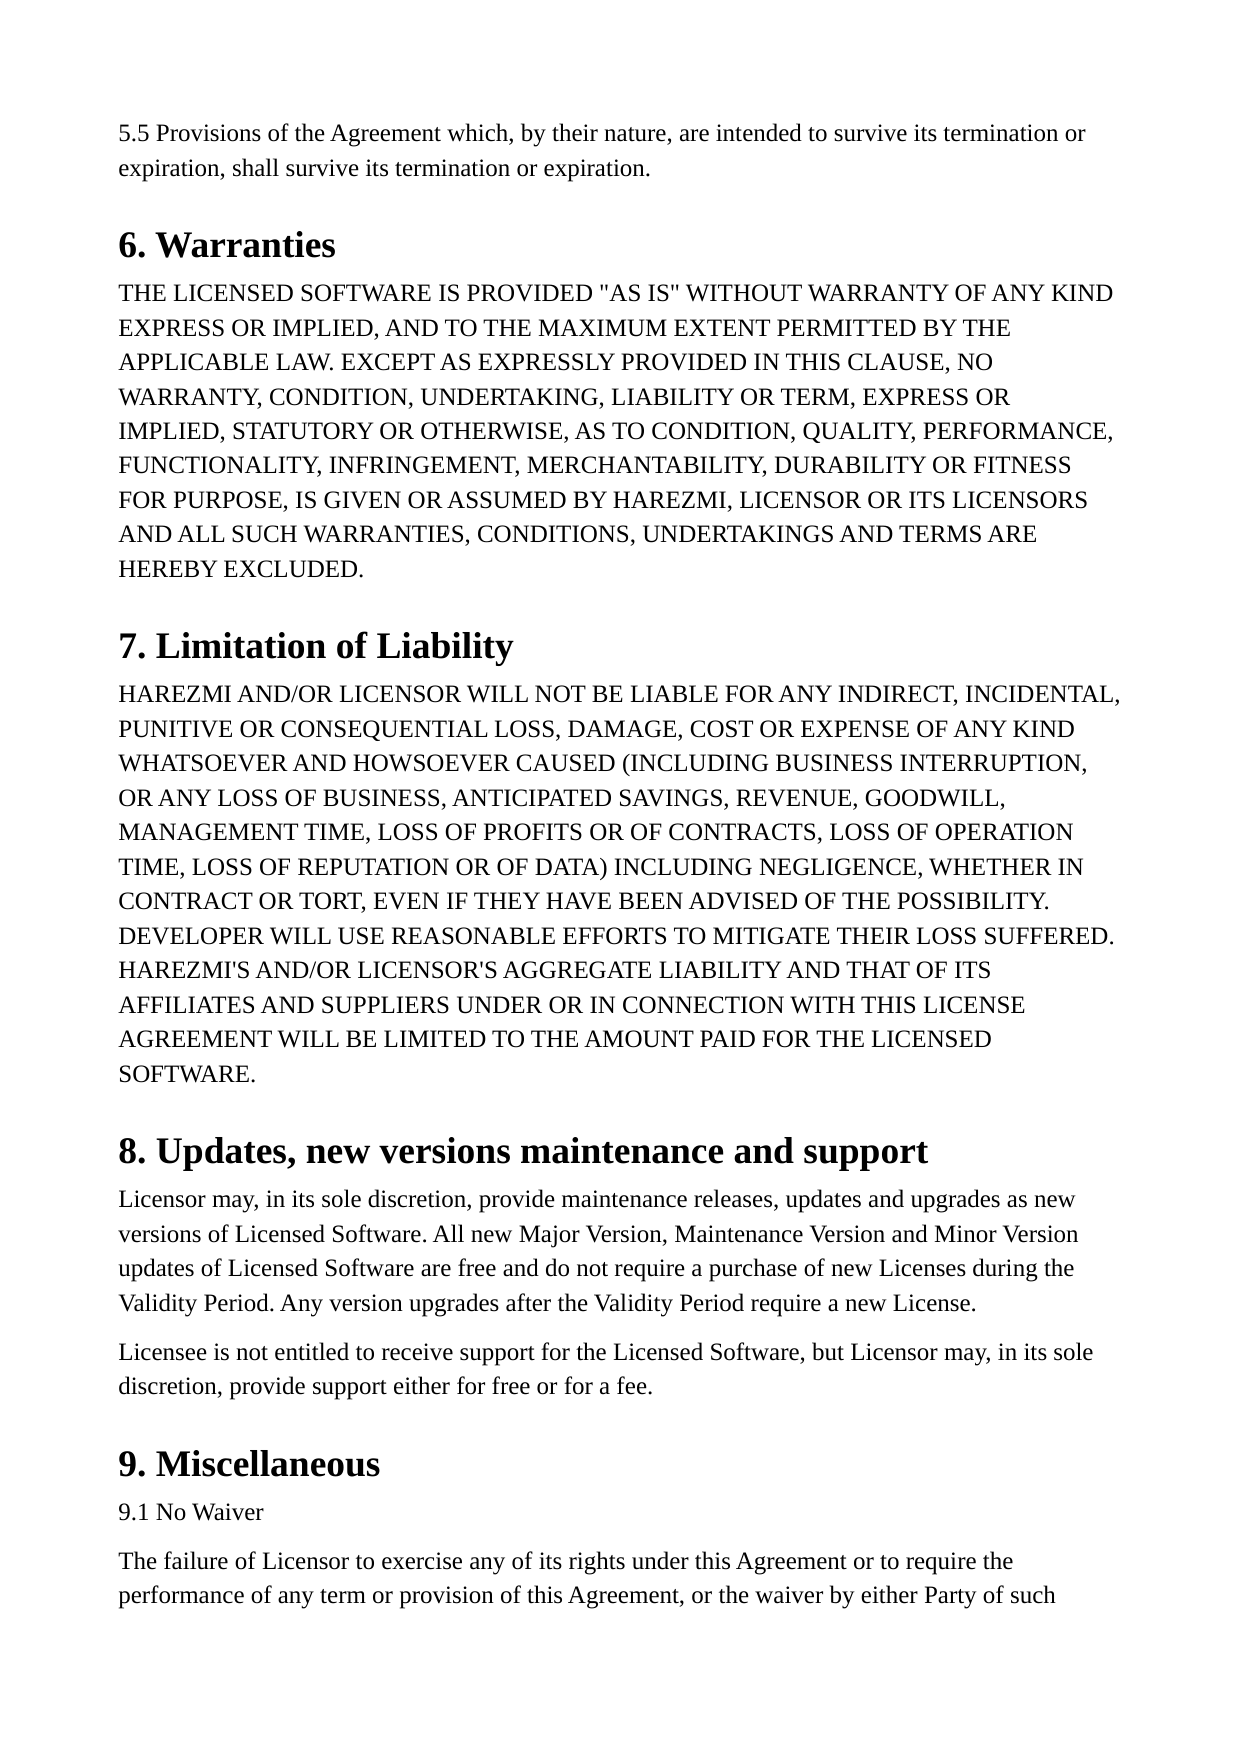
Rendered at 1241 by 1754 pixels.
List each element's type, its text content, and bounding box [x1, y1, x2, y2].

subtitle 9. Miscellaneous [118, 1441, 1122, 1484]
text 9.1 No Waiver [118, 1497, 1122, 1526]
text THE LICENSED SOFTWARE IS PROVIDED "AS IS" WITHOUT WARRANTY OF ANY KIND EXPRESS OR IMPLIED, AND TO THE MAXIMUM EXTENT PERMITTED BY THE APPLICABLE LAW. EXCEPT AS EXPRESSLY PROVIDED IN THIS CLAUSE, NO WARRANTY, CONDITION, UNDERTAKING, LIABILITY OR TERM, EXPRESS OR IMPLIED, STATUTORY OR OTHERWISE, AS TO CONDITION, QUALITY, PERFORMANCE, FUNCTIONALITY, INFRINGEMENT, MERCHANTABILITY, DURABILITY OR FITNESS FOR PURPOSE, IS GIVEN OR ASSUMED BY HAREZMI, LICENSOR OR ITS LICENSORS AND ALL SUCH WARRANTIES, CONDITIONS, UNDERTAKINGS AND TERMS ARE HEREBY EXCLUDED. [118, 278, 1122, 583]
text The failure of Licensor to exercise any of its rights under this Agreement or to require the performance of any term or provision of this Agreement, or the waiver by either Party of such [118, 1546, 1122, 1609]
text 5.5 Provisions of the Agreement which, by their nature, are intended to survive its termination or expiration, shall survive its termination or expiration. [118, 118, 1122, 181]
text HAREZMI AND/OR LICENSOR WILL NOT BE LIABLE FOR ANY INDIRECT, INCIDENTAL, PUNITIVE OR CONSEQUENTIAL LOSS, DAMAGE, COST OR EXPENSE OF ANY KIND WHATSOEVER AND HOWSOEVER CAUSED (INCLUDING BUSINESS INTERRUPTION, OR ANY LOSS OF BUSINESS, ANTICIPATED SAVINGS, REVENUE, GOODWILL, MANAGEMENT TIME, LOSS OF PROFITS OR OF CONTRACTS, LOSS OF OPERATION TIME, LOSS OF REPUTATION OR OF DATA) INCLUDING NEGLIGENCE, WHETHER IN CONTRACT OR TORT, EVEN IF THEY HAVE BEEN ADVISED OF THE POSSIBILITY. DEVELOPER WILL USE REASONABLE EFFORTS TO MITIGATE THEIR LOSS SUFFERED. HAREZMI'S AND/OR LICENSOR'S AGGREGATE LIABILITY AND THAT OF ITS AFFILIATES AND SUPPLIERS UNDER OR IN CONNECTION WITH THIS LICENSE AGREEMENT WILL BE LIMITED TO THE AMOUNT PAID FOR THE LICENSED SOFTWARE. [118, 679, 1122, 1087]
subtitle 6. Warranties [118, 222, 1122, 266]
subtitle 8. Updates, new versions maintenance and support [118, 1129, 1122, 1172]
text Licensee is not entitled to receive support for the Licensed Software, but Licensor may, in its sole discretion, provide support either for free or for a fee. [118, 1337, 1122, 1400]
subtitle 7. Limitation of Liability [118, 624, 1122, 667]
text Licensor may, in its sole discretion, provide maintenance releases, updates and upgrades as new versions of Licensed Software. All new Major Version, Maintenance Version and Minor Version updates of Licensed Software are free and do not require a purchase of new Licenses during the Validity Period. Any version upgrades after the Validity Period require a new License. [118, 1184, 1122, 1316]
